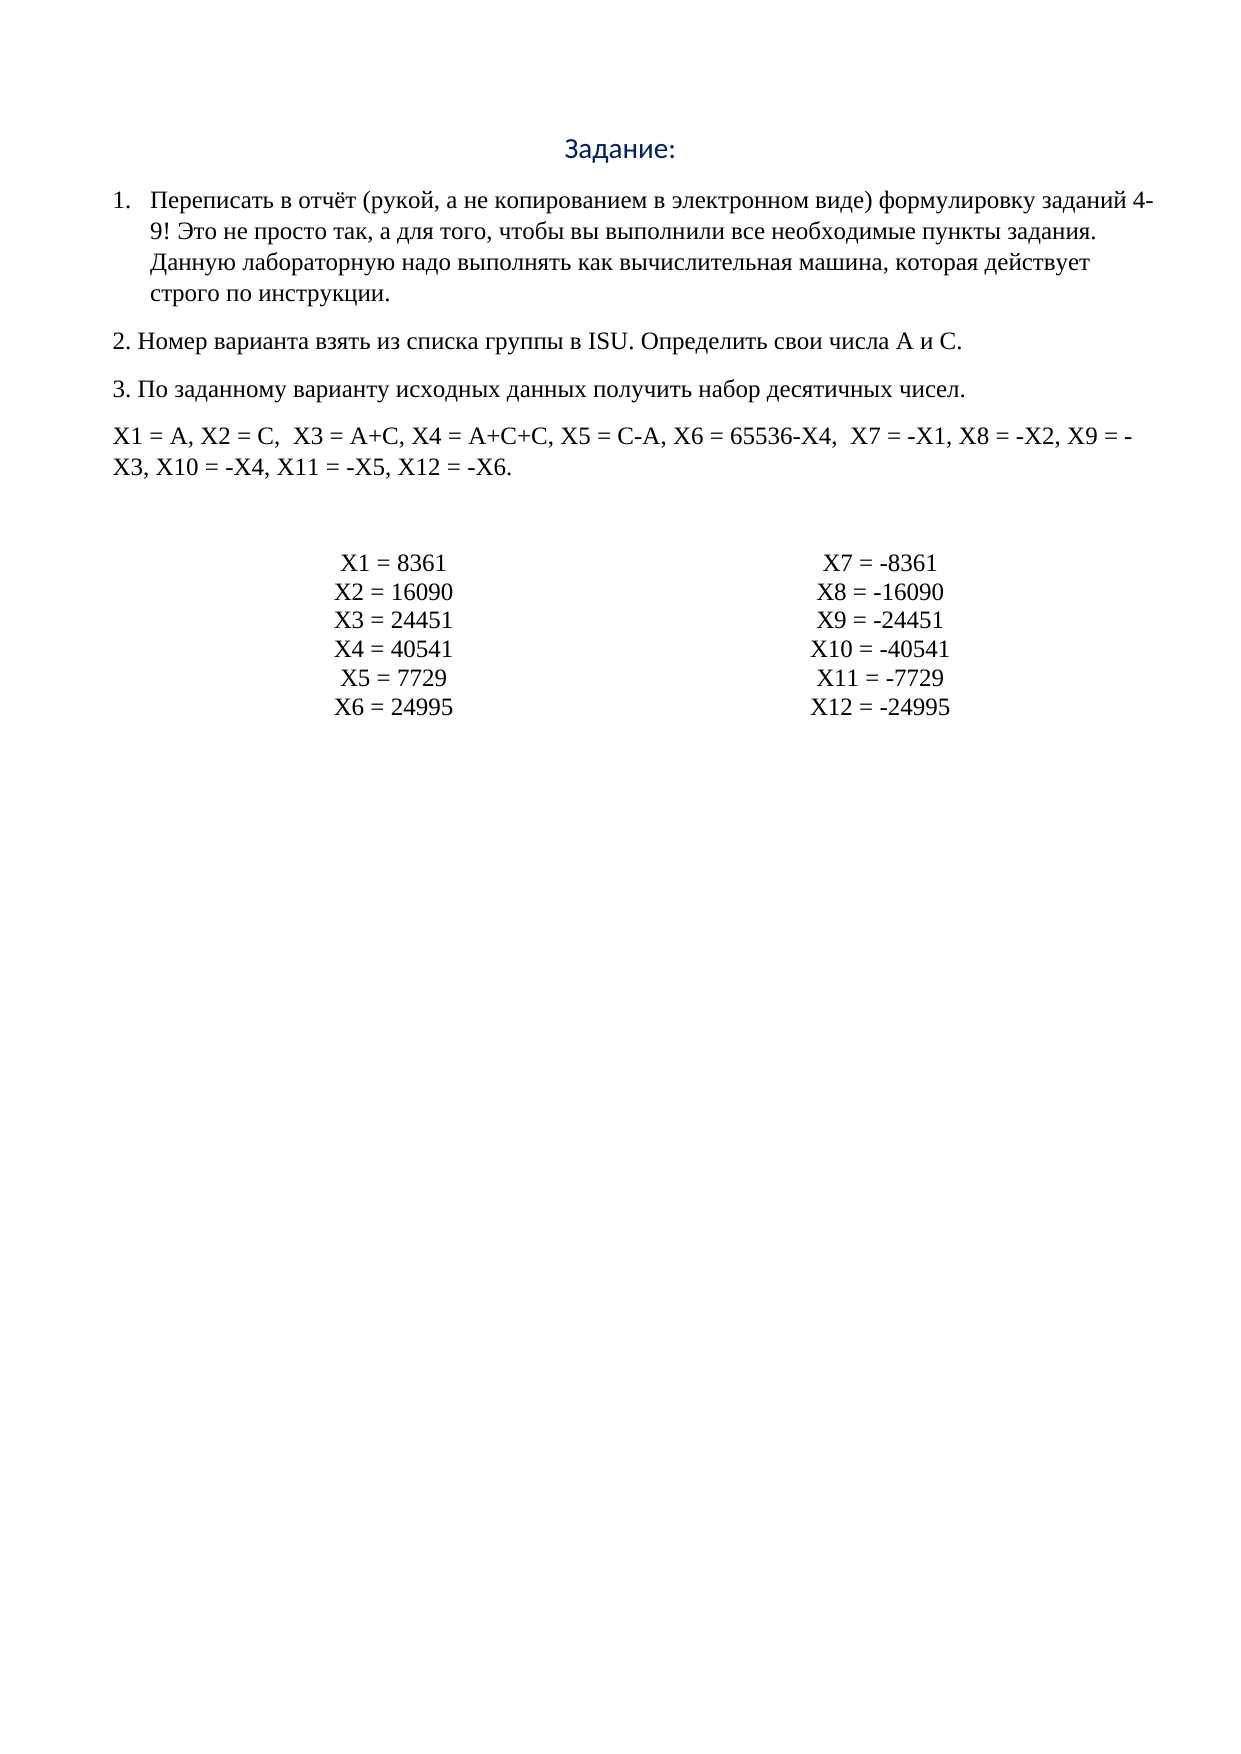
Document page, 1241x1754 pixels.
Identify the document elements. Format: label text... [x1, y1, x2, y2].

table_cell X11 = -7729 [637, 663, 1123, 692]
table_header X1 = 8361 [150, 548, 637, 577]
text Задание: [75, 130, 1165, 166]
table_cell X8 = -16090 [637, 577, 1123, 605]
table_cell X5 = 7729 [150, 663, 637, 692]
table_header X7 = -8361 [637, 548, 1123, 577]
text 3. По заданному варианту исходных данных получить набор десятичных чисел. [112, 374, 1165, 402]
table_cell X2 = 16090 [150, 577, 637, 605]
text X1 = A, X2 = C, X3 = A+C, X4 = A+C+C, X5 = C-A, X6 = 65536-X4, X7 = -X1, X8 = -X2, X9 = -X3, X10 = -X4, X11 = -X5, X12 = -X6. [112, 421, 1165, 481]
table_cell X3 = 24451 [150, 605, 637, 634]
text 2. Номер варианта взять из списка группы в ISU. Определить свои числа А и С. [112, 326, 1165, 355]
table_cell X4 = 40541 [150, 634, 637, 663]
table_cell X9 = -24451 [637, 605, 1123, 634]
table_cell X10 = -40541 [637, 634, 1123, 663]
table_cell X12 = -24995 [637, 692, 1123, 720]
table_cell X6 = 24995 [150, 692, 637, 720]
list Переписать в отчёт (рукой, а не копированием в электронном виде) формулировку заданий 4-9! Это не просто так, а для того, чтобы вы выполнили все необходимые пункты задания. Данную лабораторную надо выполнять как вычислительная машина, которая действует строго по инструкции. [112, 185, 1165, 307]
